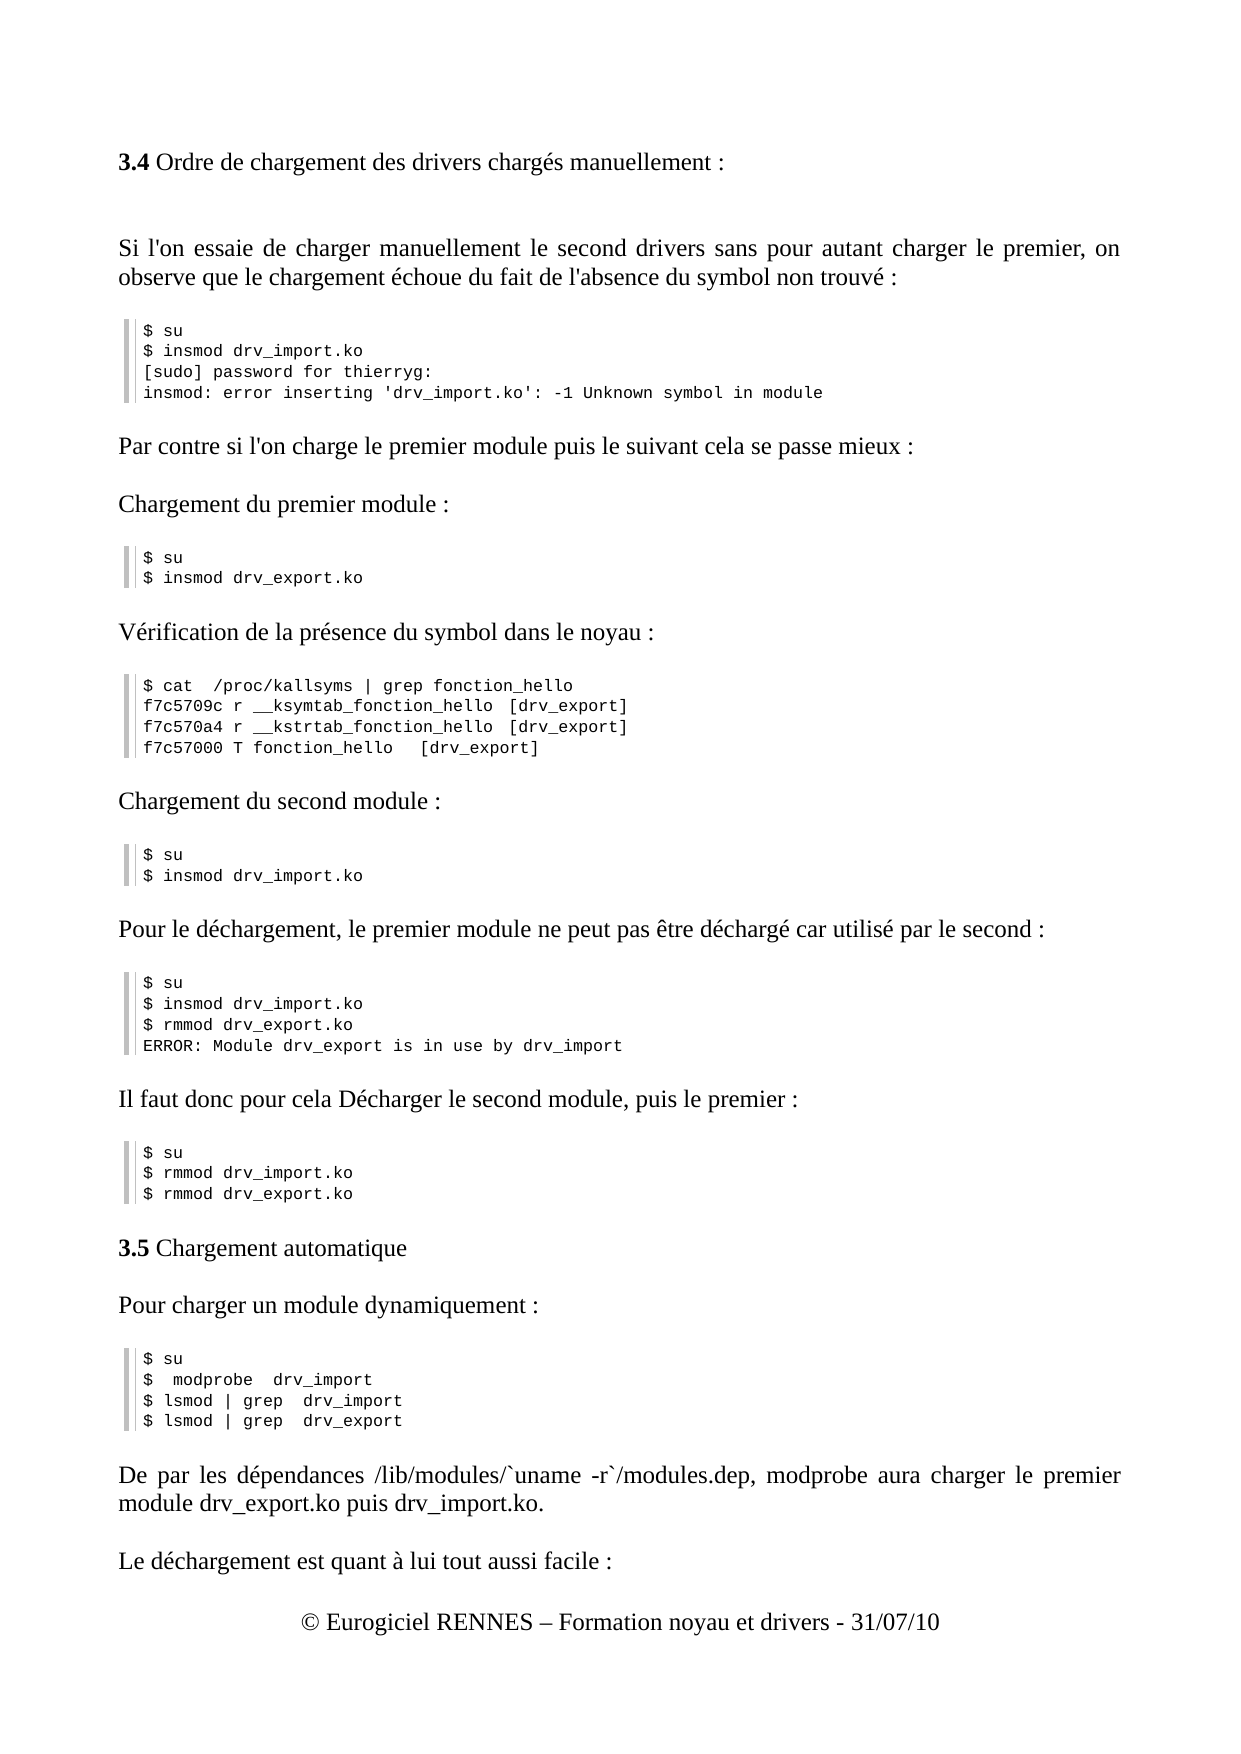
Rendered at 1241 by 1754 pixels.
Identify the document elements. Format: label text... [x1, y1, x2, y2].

text $ su [136, 546, 1063, 567]
text [129, 546, 135, 567]
text $ su [136, 1348, 1063, 1368]
text Chargement du second module : [118, 786, 1122, 815]
text $ su [136, 1141, 1063, 1162]
text De par les dépendances /lib/modules/`uname -r`/modules.dep, modprobe aura charger le premier module drv_export.ko puis drv_import.ko. [118, 1460, 1122, 1517]
text Le déchargement est quant à lui tout aussi facile : [118, 1546, 1122, 1575]
text 3.4 Ordre de chargement des drivers chargés manuellement : [118, 147, 1122, 176]
text 3.5 Chargement automatique [118, 1233, 1122, 1261]
text $ insmod drv_import.ko [136, 340, 1063, 361]
text [129, 1348, 135, 1368]
text $ lsmod | grep drv_import [136, 1389, 1063, 1410]
text $ su [136, 972, 1063, 993]
text $ su [136, 844, 1063, 865]
text [129, 972, 135, 993]
text $ rmmod drv_export.ko [136, 1013, 1063, 1034]
text $ cat /proc/kallsyms | grep fonction_hello [136, 674, 1063, 695]
text [sudo] password for thierryg: [136, 361, 1063, 382]
text ERROR: Module drv_export is in use by drv_import [136, 1034, 1063, 1055]
text insmod: error inserting 'drv_import.ko': -1 Unknown symbol in module [136, 382, 1063, 403]
text Chargement du premier module : [118, 489, 1122, 518]
text $ insmod drv_import.ko [136, 865, 1063, 886]
text [129, 1141, 135, 1162]
text f7c57000 T fonction_hello [drv_export] [136, 737, 1063, 758]
text $ modprobe drv_import [136, 1368, 1063, 1389]
text $ insmod drv_export.ko [136, 567, 1063, 588]
text Par contre si l'on charge le premier module puis le suivant cela se passe mieux : [118, 431, 1122, 460]
text [129, 844, 135, 865]
text $ rmmod drv_import.ko [136, 1162, 1063, 1183]
text f7c570a4 r __kstrtab_fonction_hello [drv_export] [136, 716, 1063, 737]
text $ lsmod | grep drv_export [136, 1410, 1063, 1431]
text $ insmod drv_import.ko [136, 993, 1063, 1013]
text Si l'on essaie de charger manuellement le second drivers sans pour autant charger le premier, on observe que le chargement échoue du fait de l'absence du symbol non trouvé : [118, 233, 1122, 291]
text $ rmmod drv_export.ko [136, 1183, 1063, 1204]
text Il faut donc pour cela Décharger le second module, puis le premier : [118, 1084, 1122, 1113]
text Vérification de la présence du symbol dans le noyau : [118, 617, 1122, 646]
text Pour le déchargement, le premier module ne peut pas être déchargé car utilisé par le second : [118, 914, 1122, 943]
text $ su [136, 319, 1063, 340]
text Pour charger un module dynamiquement : [118, 1290, 1122, 1319]
text f7c5709c r __ksymtab_fonction_hello [drv_export] [136, 695, 1063, 716]
text [129, 319, 135, 340]
